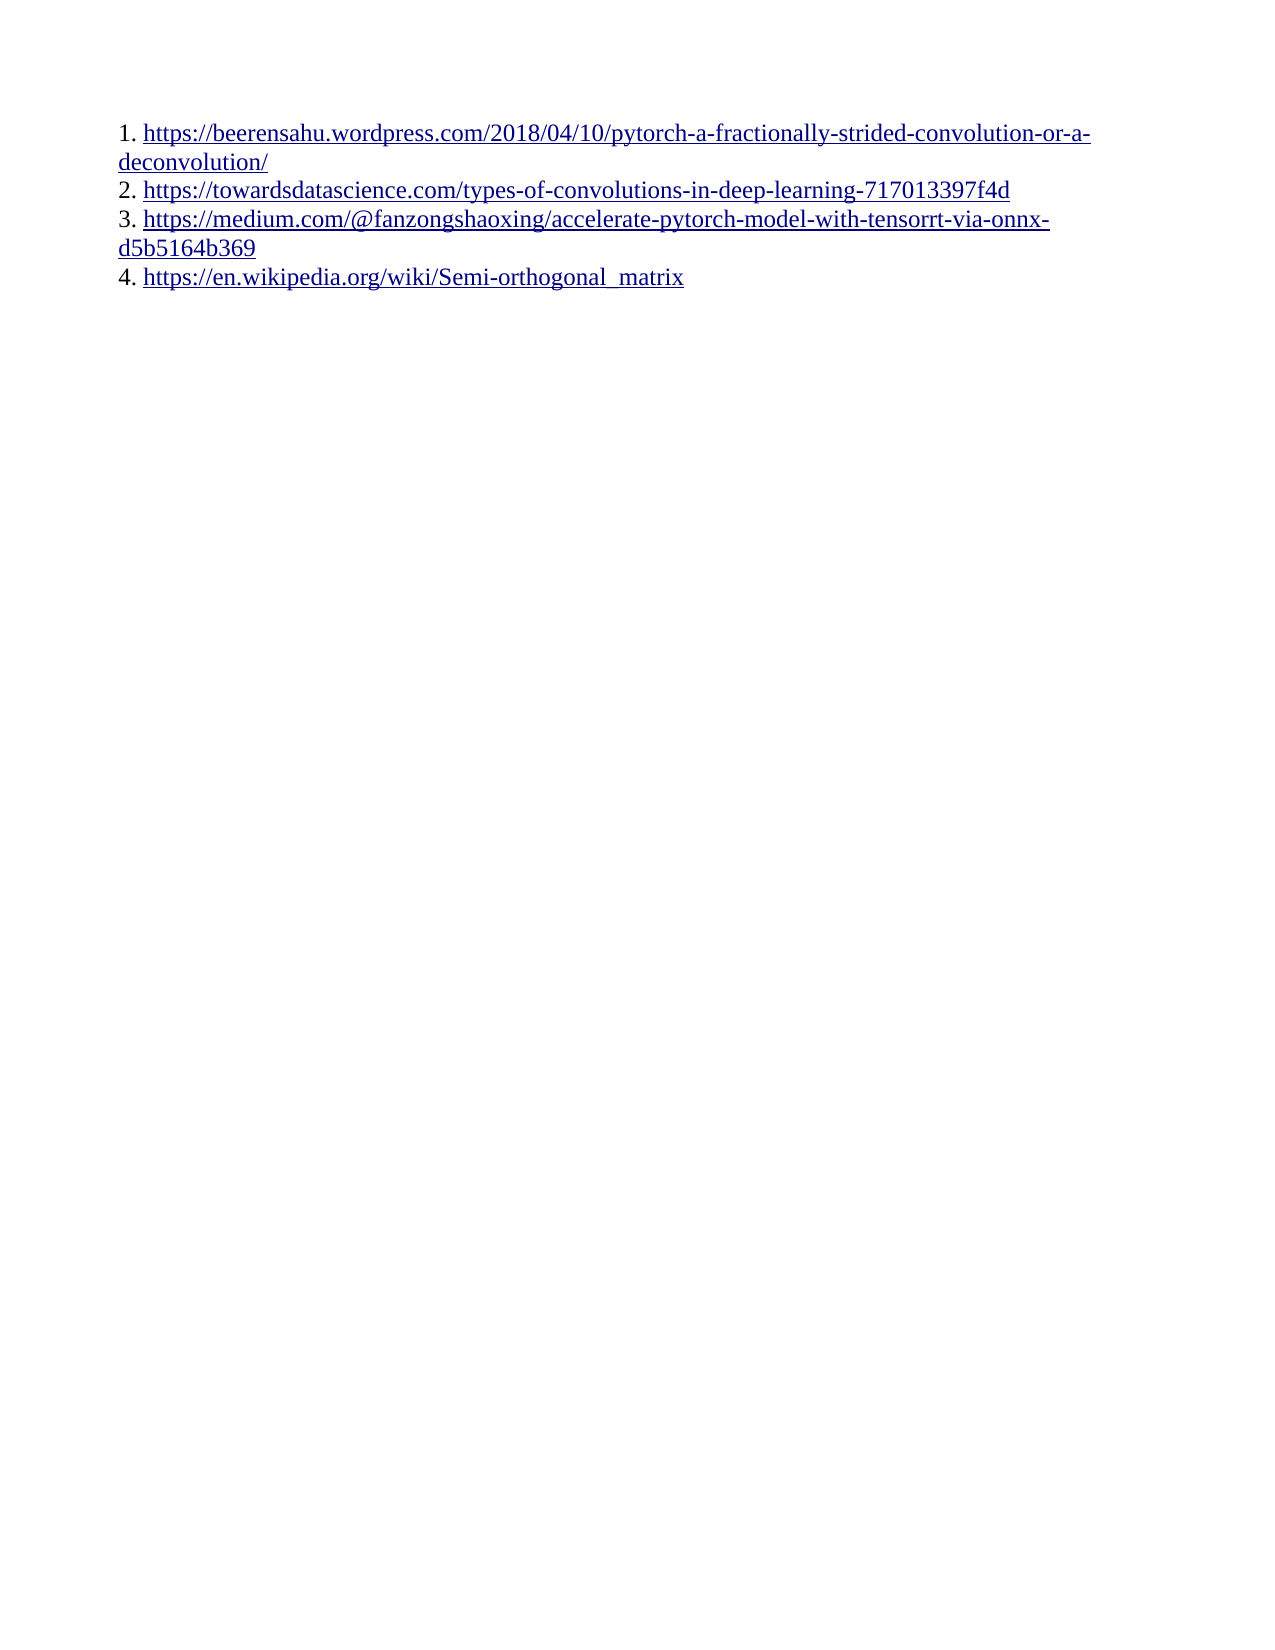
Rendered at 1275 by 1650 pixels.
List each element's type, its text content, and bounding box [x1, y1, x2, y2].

text 2. https://towardsdatascience.com/types-of-convolutions-in-deep-learning-717013397f4d [118, 176, 1157, 204]
text 3. https://medium.com/@fanzongshaoxing/accelerate-pytorch-model-with-tensorrt-via-onnx-d5b5164b369 [118, 204, 1157, 262]
text 4. https://en.wikipedia.org/wiki/Semi-orthogonal_matrix [118, 262, 1157, 291]
text 1. https://beerensahu.wordpress.com/2018/04/10/pytorch-a-fractionally-strided-convolution-or-a-deconvolution/ [118, 118, 1157, 176]
